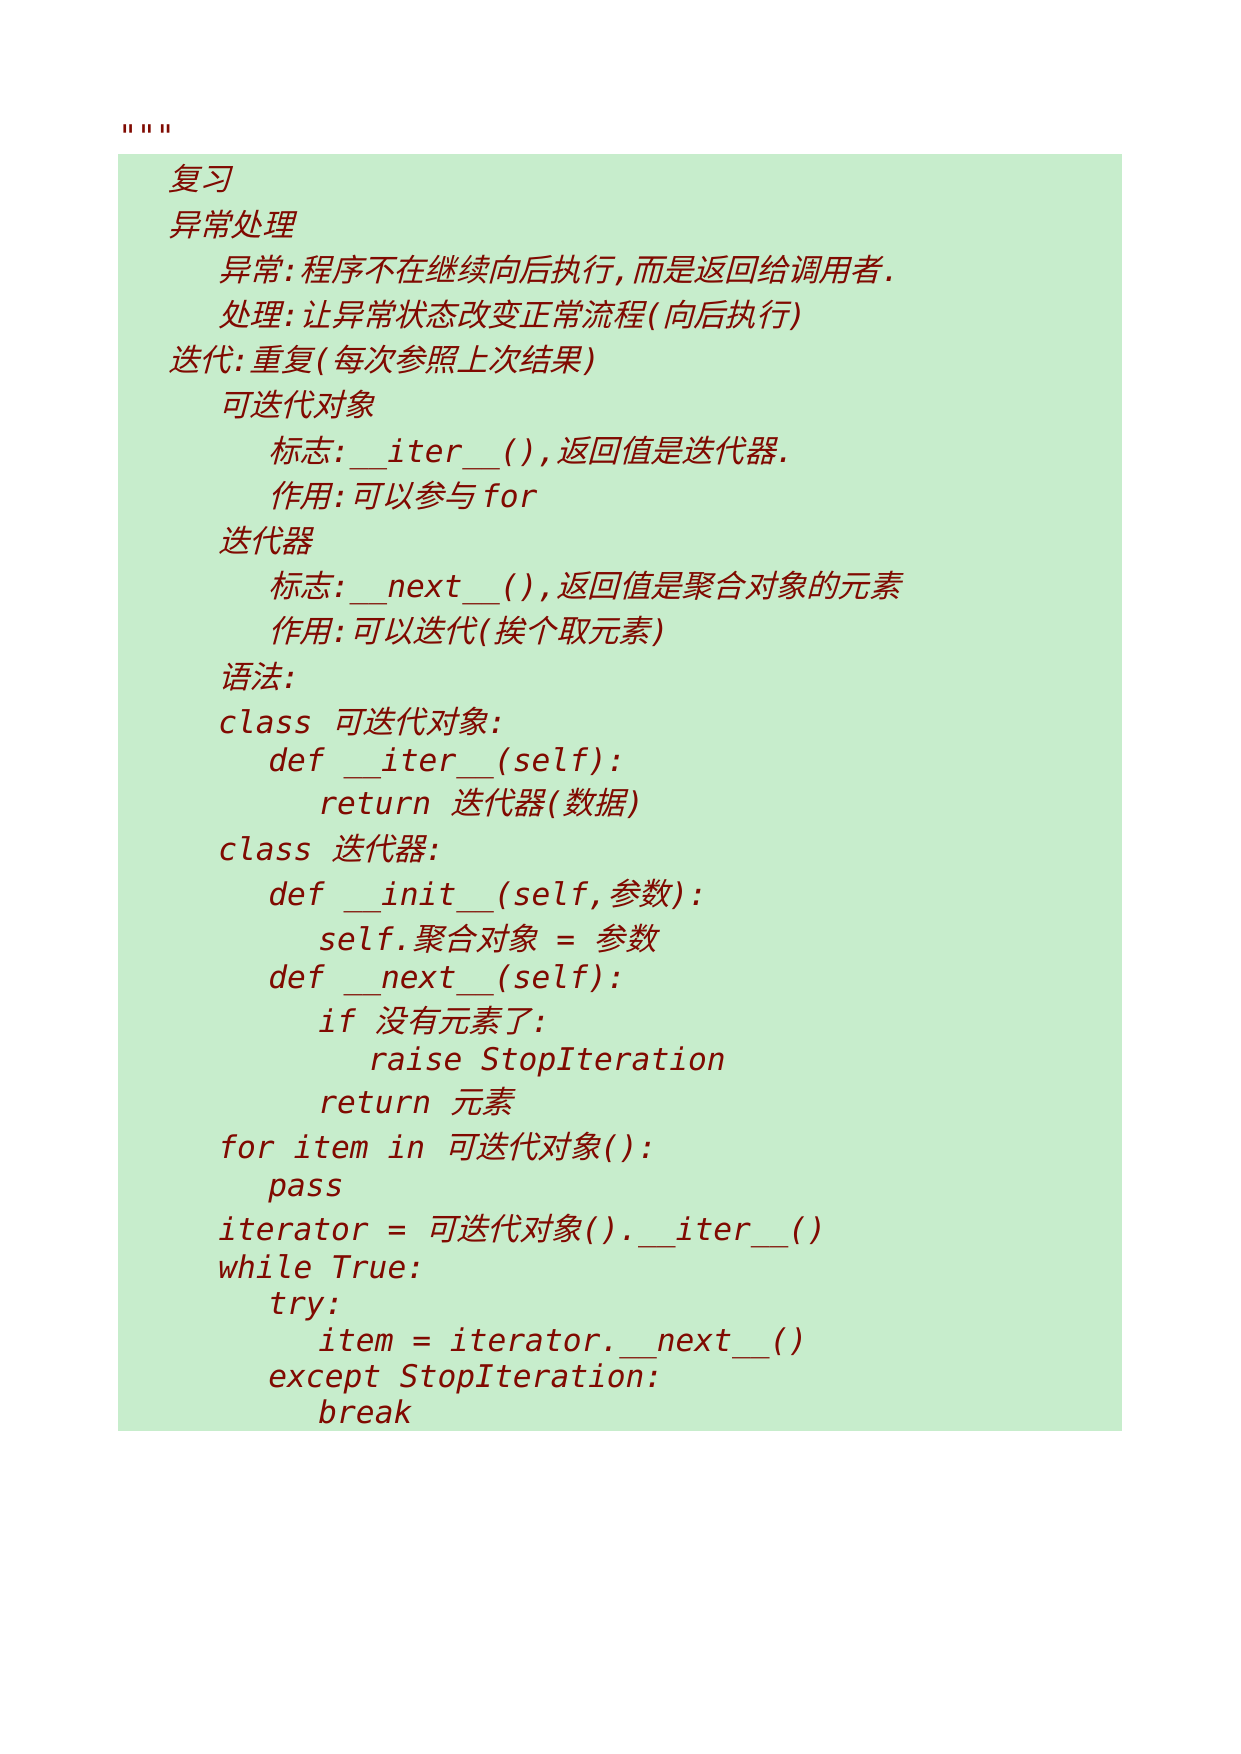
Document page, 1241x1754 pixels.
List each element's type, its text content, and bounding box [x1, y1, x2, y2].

text 异常:程序不在继续向后执行,而是返回给调用者. [118, 245, 1122, 290]
text iterator = 可迭代对象().__iter__() [118, 1204, 1122, 1249]
text item = iterator.__next__() [118, 1322, 1122, 1358]
text class 可迭代对象: [118, 697, 1122, 742]
text 复习 [118, 154, 1122, 200]
text """ [118, 118, 1122, 154]
text class 迭代器: [118, 824, 1122, 869]
text def __next__(self): [118, 959, 1122, 996]
text pass [118, 1168, 1122, 1204]
text 异常处理 [118, 200, 1122, 245]
text def __init__(self,参数): [118, 869, 1122, 914]
text return 元素 [118, 1077, 1122, 1122]
text return 迭代器(数据) [118, 778, 1122, 824]
text 迭代器 [118, 516, 1122, 561]
text 语法: [118, 652, 1122, 697]
text def __iter__(self): [118, 742, 1122, 778]
text if 没有元素了: [118, 996, 1122, 1041]
text except StopIteration: [118, 1358, 1122, 1395]
text for item in 可迭代对象(): [118, 1122, 1122, 1168]
text 标志:__iter__(),返回值是迭代器. [118, 426, 1122, 471]
text 处理:让异常状态改变正常流程(向后执行) [118, 290, 1122, 335]
text try: [118, 1286, 1122, 1322]
text 标志:__next__(),返回值是聚合对象的元素 [118, 561, 1122, 607]
text 作用:可以迭代(挨个取元素) [118, 607, 1122, 652]
text raise StopIteration [118, 1041, 1122, 1077]
text break [118, 1395, 1122, 1431]
text 迭代:重复(每次参照上次结果) [118, 335, 1122, 381]
text while True: [118, 1249, 1122, 1286]
text self.聚合对象 = 参数 [118, 914, 1122, 959]
text 可迭代对象 [118, 381, 1122, 426]
text 作用:可以参与for [118, 471, 1122, 516]
